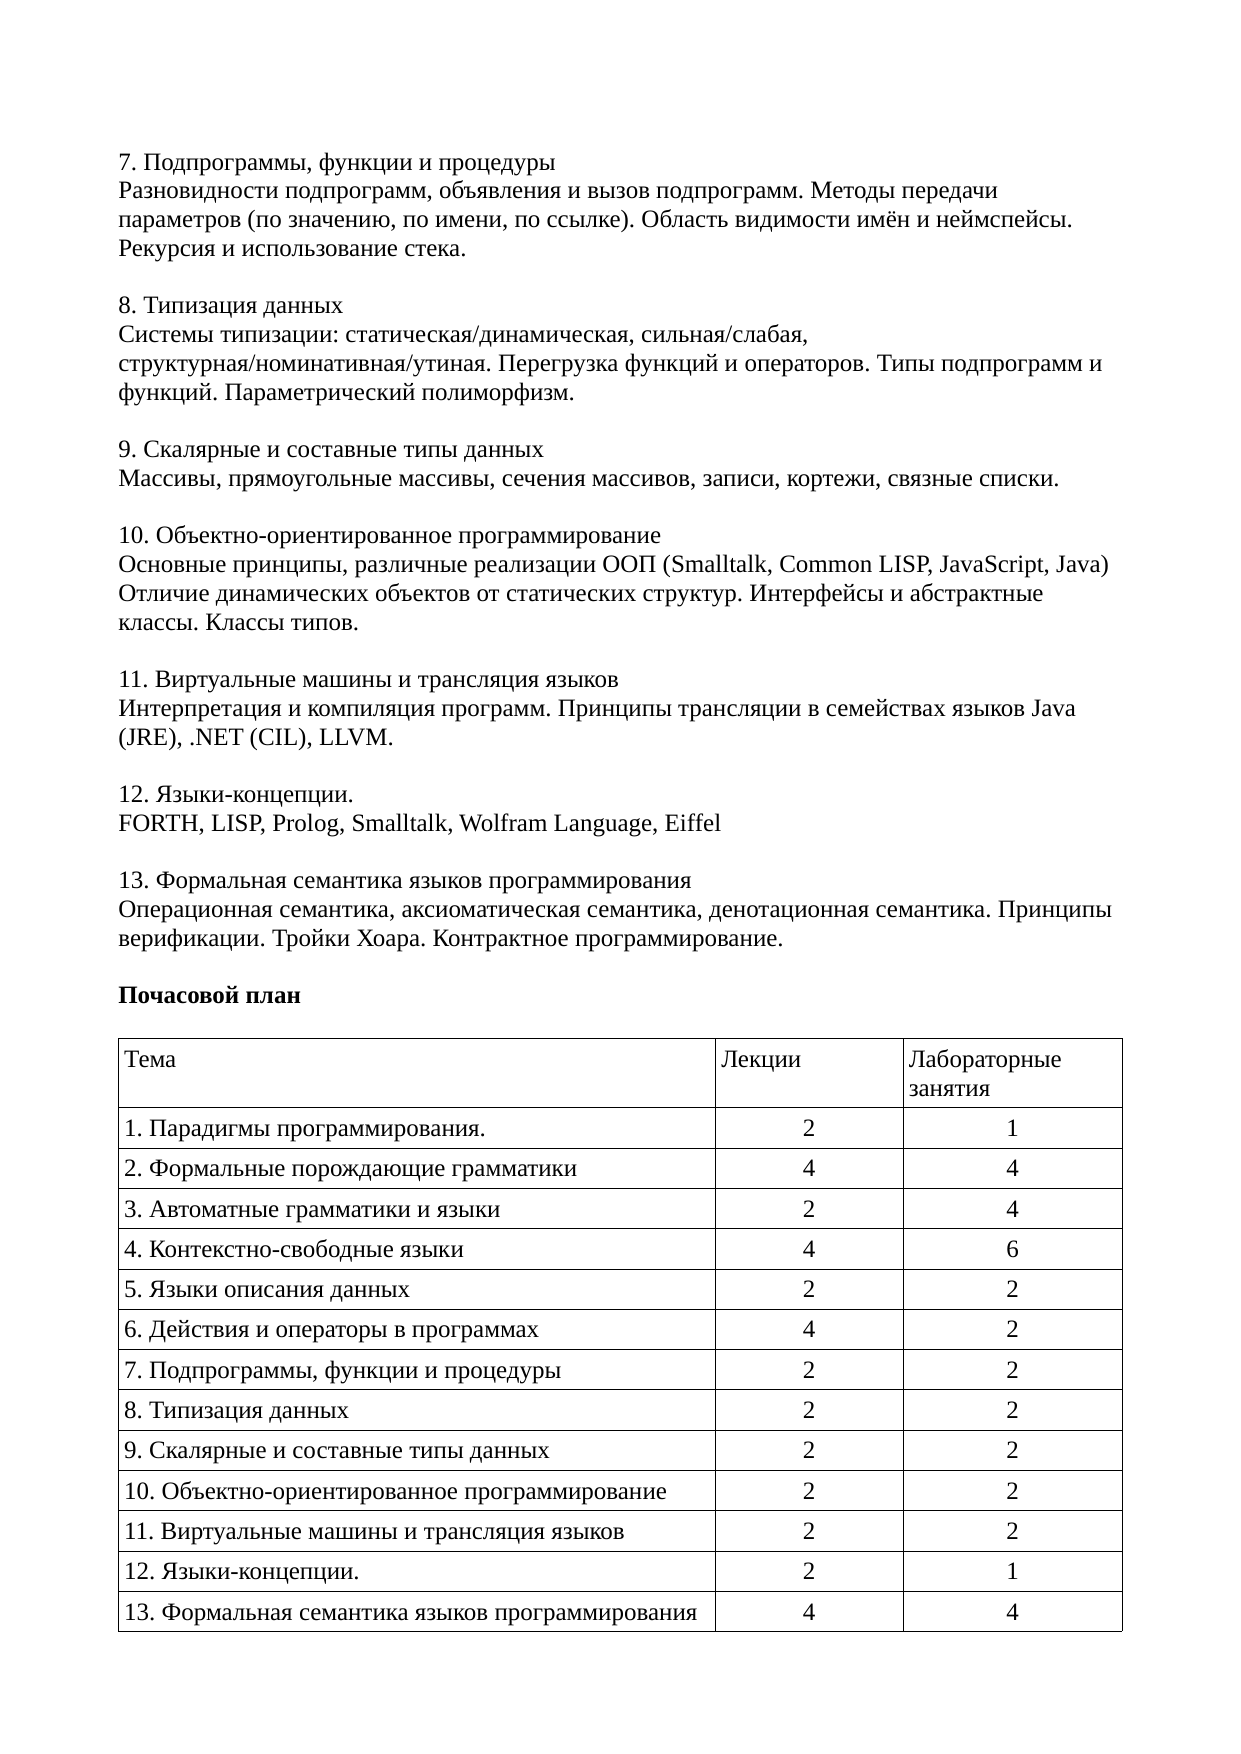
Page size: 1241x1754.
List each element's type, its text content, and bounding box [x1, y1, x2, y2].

table_cell 4. Контекстно-свободные языки [119, 1229, 715, 1268]
table_cell 8. Типизация данных [119, 1390, 715, 1430]
table_cell 2 [716, 1552, 903, 1591]
text 12. Языки-концепции. [118, 779, 1122, 808]
table_cell 2 [716, 1511, 903, 1551]
table_cell 1 [904, 1552, 1122, 1591]
table_cell 2 [904, 1511, 1122, 1551]
table_cell 3. Автоматные грамматики и языки [119, 1189, 715, 1228]
table_cell 11. Виртуальные машины и трансляция языков [119, 1511, 715, 1551]
text Основные принципы, различные реализации ООП (Smalltalk, Common LISP, JavaScript, Java) [118, 549, 1122, 578]
table_cell 4 [716, 1229, 903, 1268]
table_cell 6 [904, 1229, 1122, 1268]
table_cell 4 [904, 1592, 1122, 1631]
table_cell 2 [716, 1390, 903, 1430]
text Операционная семантика, аксиоматическая семантика, денотационная семантика. Принципы верификации. Тройки Хоара. Контрактное программирование. [118, 894, 1122, 952]
table_cell 2 [904, 1270, 1122, 1309]
table_cell 4 [716, 1149, 903, 1188]
table_cell 7. Подпрограммы, функции и процедуры [119, 1350, 715, 1389]
text 13. Формальная семантика языков программирования [118, 866, 1122, 894]
table_cell 2 [716, 1189, 903, 1228]
text Разновидности подпрограмм, объявления и вызов подпрограмм. Методы передачи параметров (по значению, по имени, по ссылке). Область видимости имён и неймспейсы. Рекурсия и использование стека. [118, 176, 1122, 262]
table_cell 6. Действия и операторы в программах [119, 1310, 715, 1349]
text 7. Подпрограммы, функции и процедуры [118, 147, 1122, 176]
text 10. Объектно-ориентированное программирование [118, 521, 1122, 549]
table_cell 2 [716, 1270, 903, 1309]
table_cell 2 [904, 1471, 1122, 1510]
table_cell 1. Парадигмы программирования. [119, 1108, 715, 1147]
table_cell 4 [904, 1149, 1122, 1188]
table_cell 13. Формальная семантика языков программирования [119, 1592, 715, 1631]
table_cell 2 [716, 1350, 903, 1389]
text 9. Скалярные и составные типы данных [118, 434, 1122, 463]
text FORTH, LISP, Prolog, Smalltalk, Wolfram Language, Eiffel [118, 808, 1122, 837]
table_cell 4 [716, 1592, 903, 1631]
table_cell 2 [904, 1350, 1122, 1389]
text Почасовой план [118, 981, 1122, 1009]
table_cell 4 [904, 1189, 1122, 1228]
text 11. Виртуальные машины и трансляция языков [118, 664, 1122, 693]
table_header Лекции [716, 1039, 903, 1107]
table_cell 4 [716, 1310, 903, 1349]
text Отличие динамических объектов от статических структур. Интерфейсы и абстрактные классы. Классы типов. [118, 578, 1122, 636]
table_cell 2 [716, 1431, 903, 1470]
table_cell 5. Языки описания данных [119, 1270, 715, 1309]
table_cell 9. Скалярные и составные типы данных [119, 1431, 715, 1470]
table_cell 2 [904, 1310, 1122, 1349]
text Системы типизации: статическая/динамическая, сильная/слабая, структурная/номинативная/утиная. Перегрузка функций и операторов. Типы подпрограмм и функций. Параметрический полиморфизм. [118, 319, 1122, 406]
table_cell 2 [904, 1431, 1122, 1470]
table_cell 12. Языки-концепции. [119, 1552, 715, 1591]
table_cell 2 [716, 1471, 903, 1510]
table_cell 1 [904, 1108, 1122, 1147]
table_cell 2 [904, 1390, 1122, 1430]
table_cell 10. Объектно-ориентированное программирование [119, 1471, 715, 1510]
table_cell 2 [716, 1108, 903, 1147]
text Массивы, прямоугольные массивы, сечения массивов, записи, кортежи, связные списки. [118, 463, 1122, 492]
table_header Лабораторные занятия [904, 1039, 1122, 1107]
text 8. Типизация данных [118, 291, 1122, 319]
text Интерпретация и компиляция программ. Принципы трансляции в семействах языков Java (JRE), .NET (CIL), LLVM. [118, 693, 1122, 751]
table_header Тема [119, 1039, 715, 1107]
table_cell 2. Формальные порождающие грамматики [119, 1149, 715, 1188]
